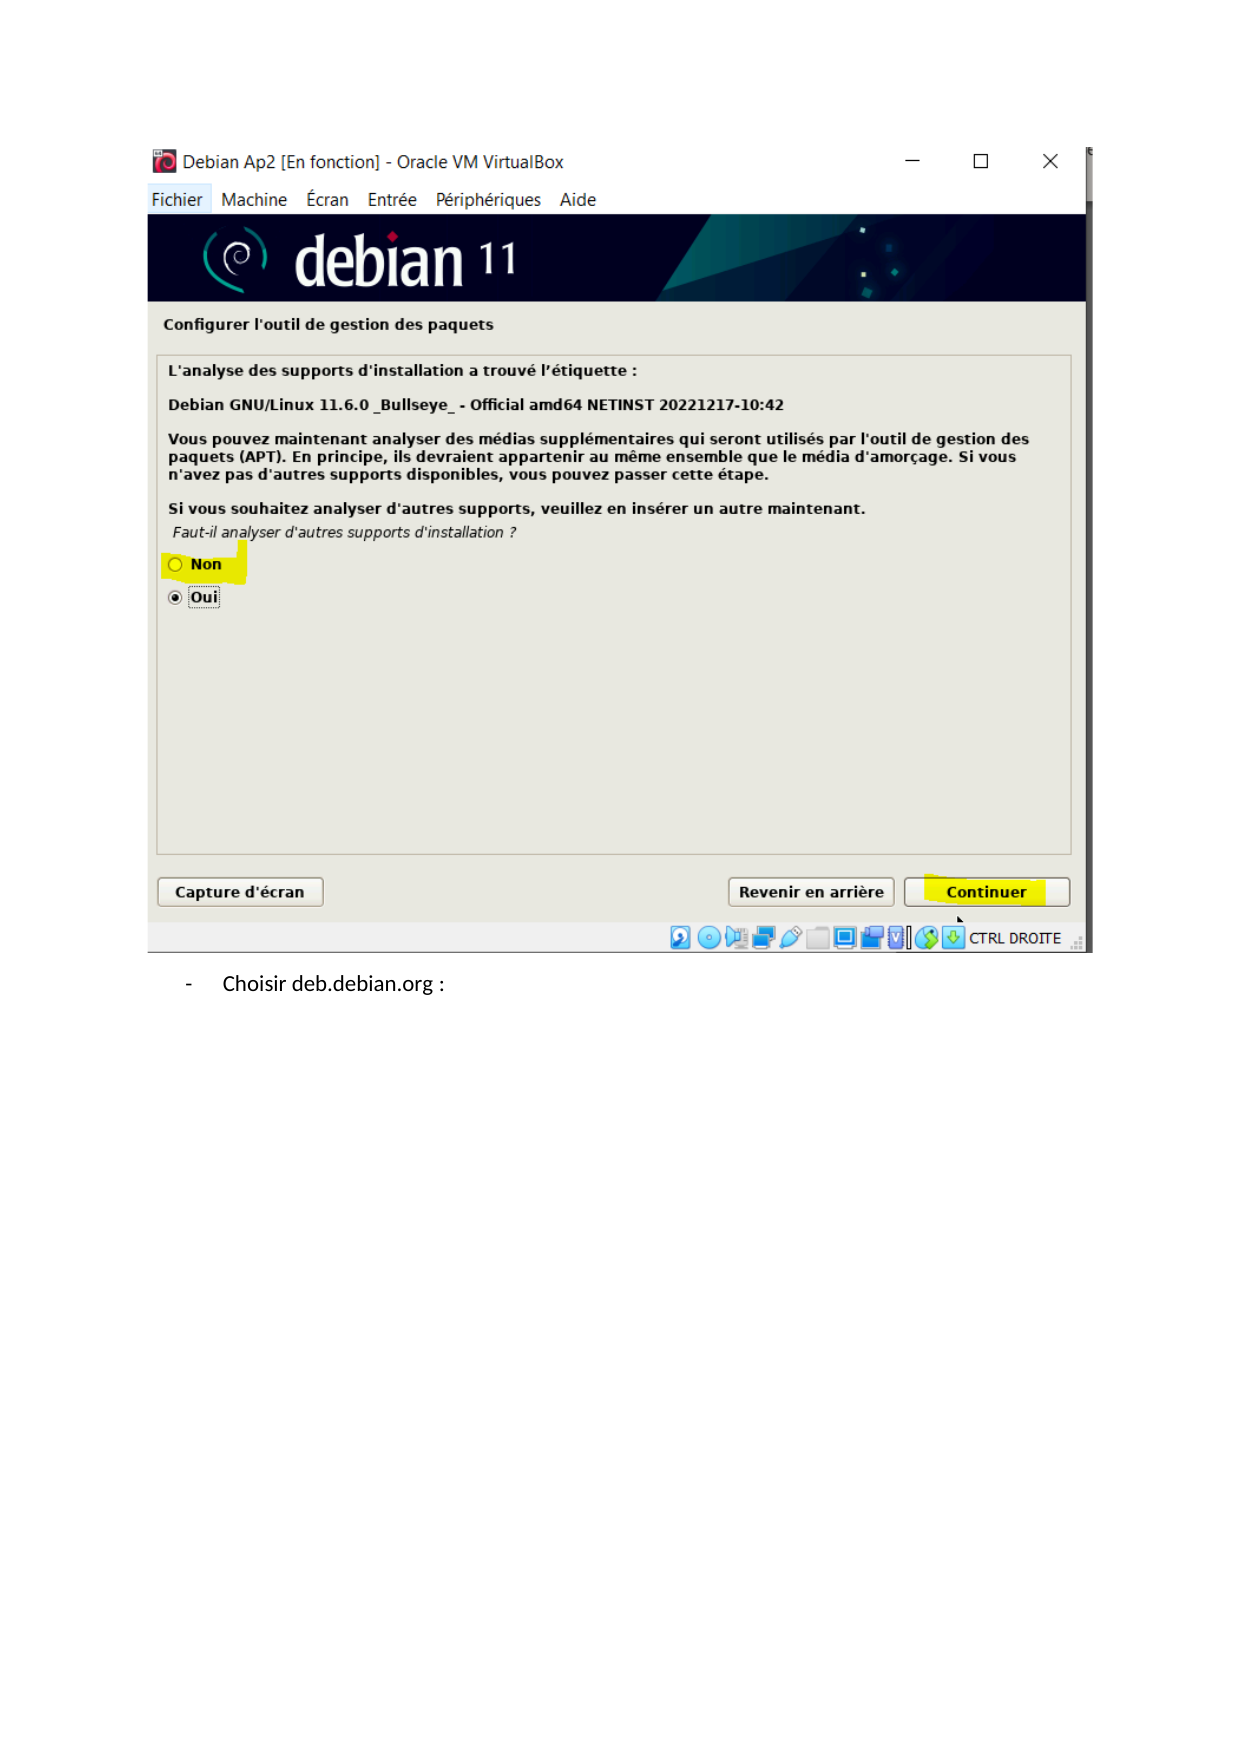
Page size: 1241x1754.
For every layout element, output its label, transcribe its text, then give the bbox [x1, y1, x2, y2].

list Choisir deb.debian.org : [185, 969, 1093, 998]
